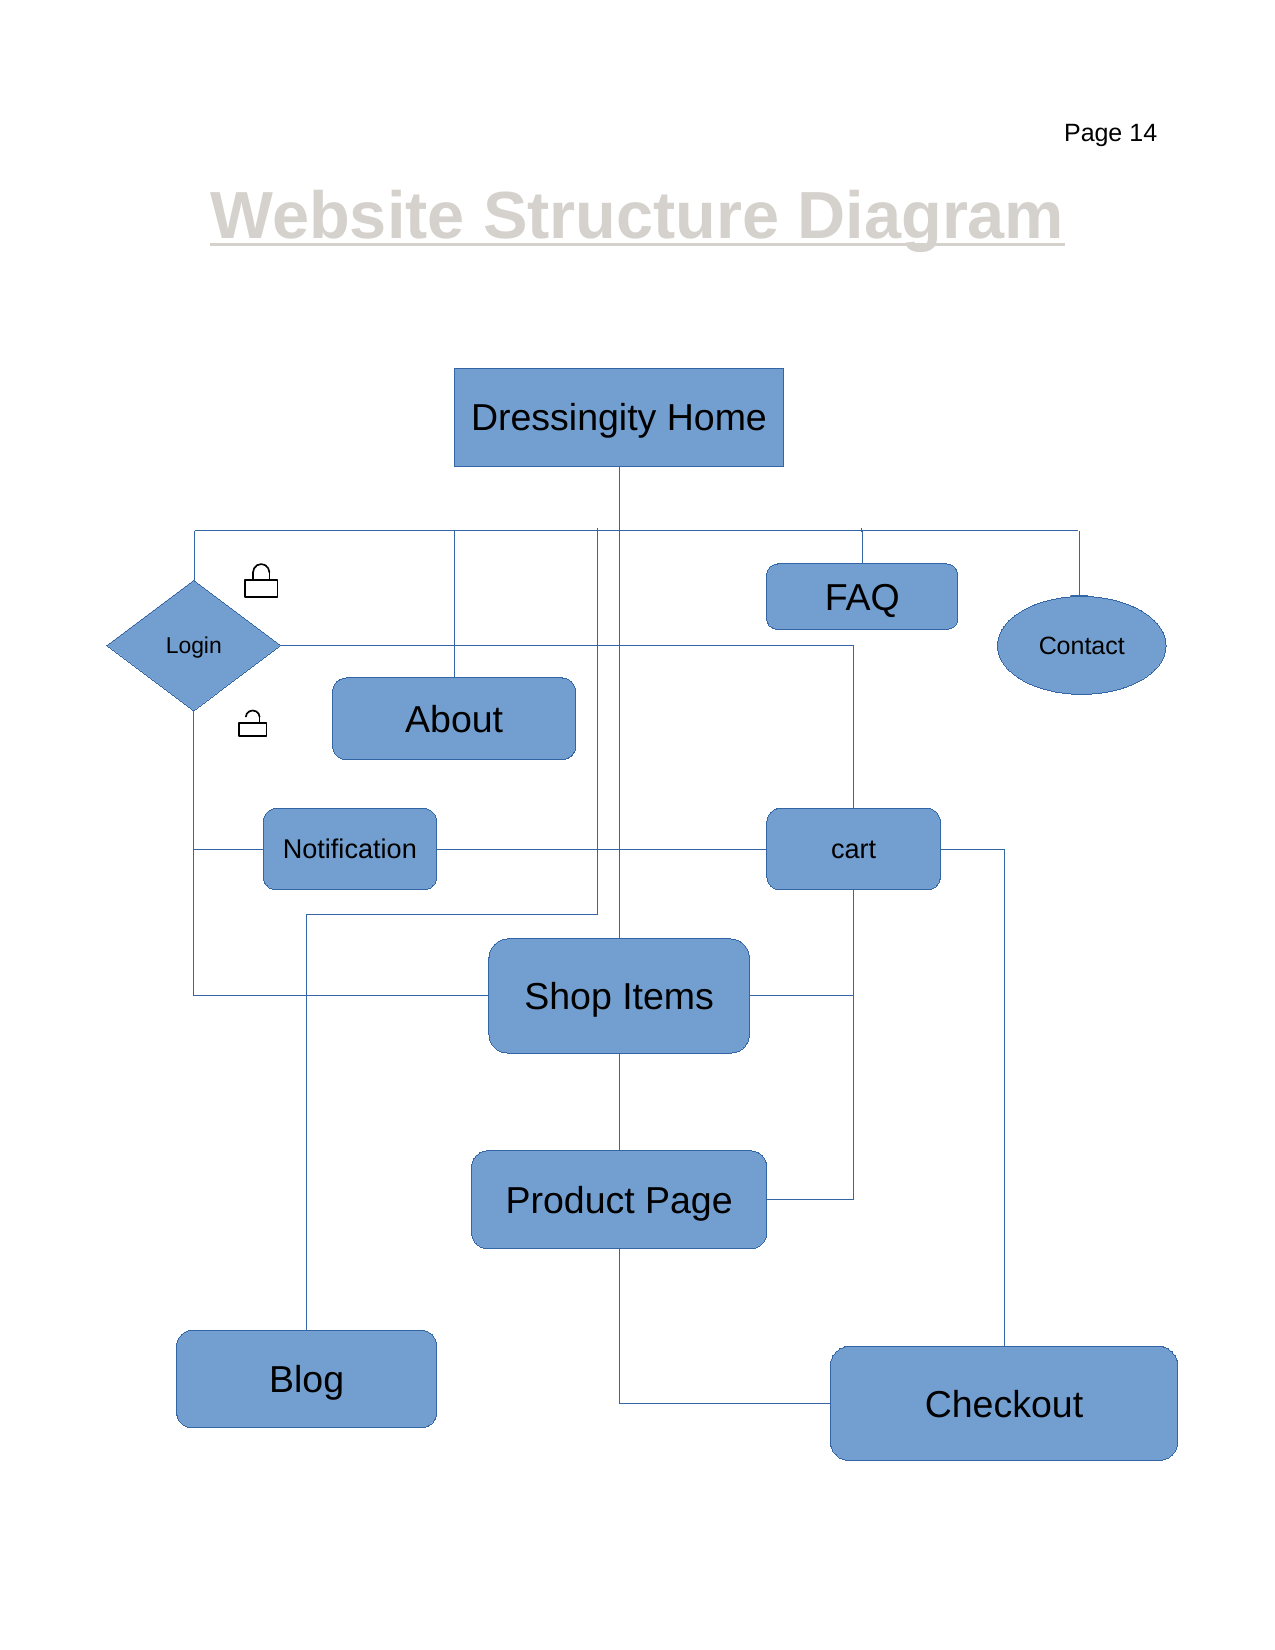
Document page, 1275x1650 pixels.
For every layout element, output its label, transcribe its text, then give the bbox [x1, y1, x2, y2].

text Website Structure Diagram [118, 176, 1157, 253]
